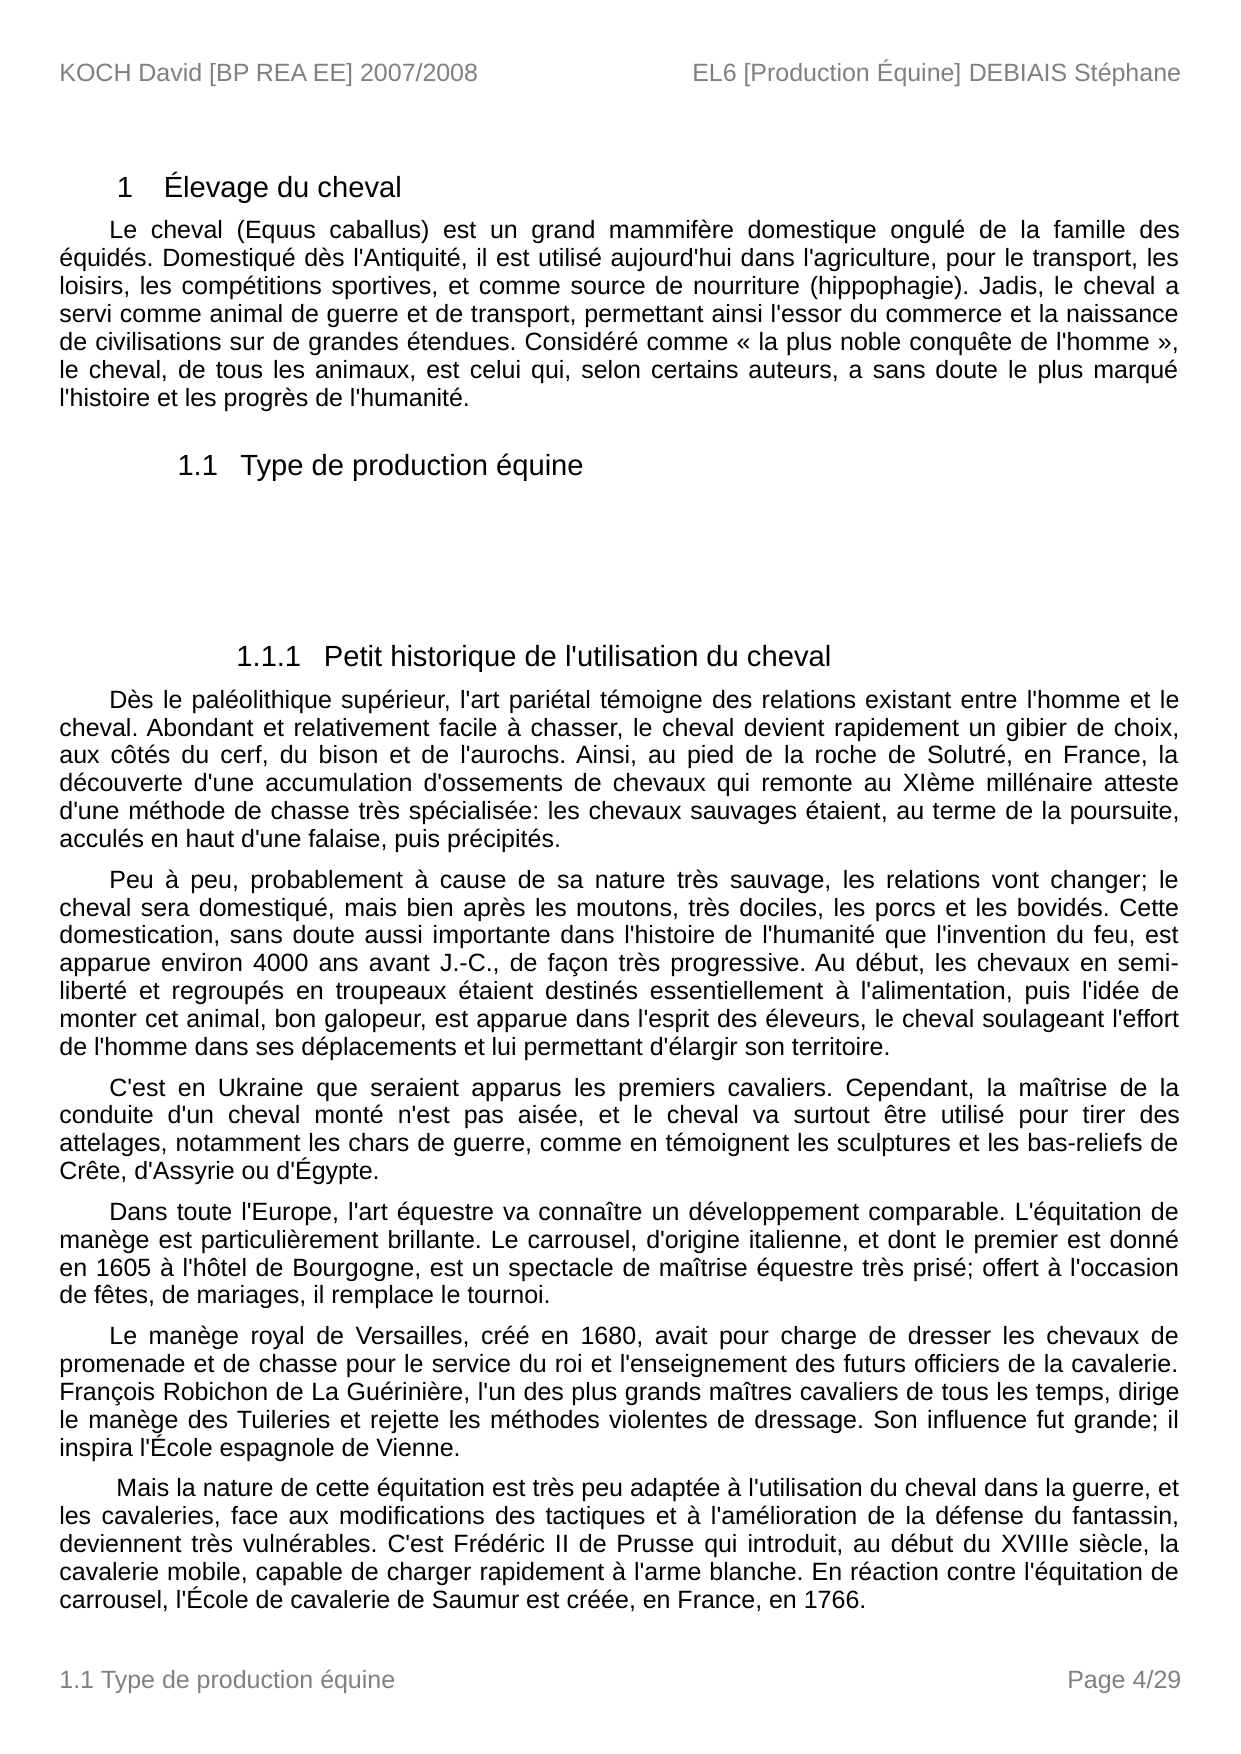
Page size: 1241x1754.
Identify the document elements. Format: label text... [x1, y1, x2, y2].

subtitle Élevage du cheval [57, 171, 1181, 203]
text Peu à peu, probablement à cause de sa nature très sauvage, les relations vont changer; le cheval sera domestiqué, mais bien après les moutons, très dociles, les porcs et les bovidés. Cette domestication, sans doute aussi importante dans l'histoire de l'humanité que l'invention du feu, est apparue environ 4000 ans avant J.-C., de façon très progressive. Au début, les chevaux en semi-liberté et regroupés en troupeaux étaient destinés essentiellement à l'alimentation, puis l'idée de monter cet animal, bon galopeur, est apparue dans l'esprit des éleveurs, le cheval soulageant l'effort de l'homme dans ses déplacements et lui permettant d'élargir son territoire. [59, 865, 1181, 1061]
text Le cheval (Equus caballus) est un grand mammifère domestique ongulé de la famille des équidés. Domestiqué dès l'Antiquité, il est utilisé aujourd'hui dans l'agriculture, pour le transport, les loisirs, les compétitions sportives, et comme source de nourriture (hippophagie). Jadis, le cheval a servi comme animal de guerre et de transport, permettant ainsi l'essor du commerce et la naissance de civilisations sur de grandes étendues. Considéré comme « la plus noble conquête de l'homme », le cheval, de tous les animaux, est celui qui, selon certains auteurs, a sans doute le plus marqué l'histoire et les progrès de l'humanité. [59, 216, 1181, 411]
subtitle Petit historique de l'utilisation du cheval [59, 640, 1181, 673]
text Le manège royal de Versailles, créé en 1680, avait pour charge de dresser les chevaux de promenade et de chasse pour le service du roi et l'enseignement des futurs officiers de la cavalerie. François Robichon de La Guérinière, l'un des plus grands maîtres cavaliers de tous les temps, dirige le manège des Tuileries et rejette les méthodes violentes de dressage. Son influence fut grande; il inspira l'École espagnole de Vienne. [59, 1322, 1181, 1461]
text Dès le paléolithique supérieur, l'art pariétal témoigne des relations existant entre l'homme et le cheval. Abondant et relativement facile à chasser, le cheval devient rapidement un gibier de choix, aux côtés du cerf, du bison et de l'aurochs. Ainsi, au pied de la roche de Solutré, en France, la découverte d'une accumulation d'ossements de chevaux qui remonte au XIème millénaire atteste d'une méthode de chasse très spécialisée: les chevaux sauvages étaient, au terme de la poursuite, acculés en haut d'une falaise, puis précipités. [59, 685, 1181, 853]
text C'est en Ukraine que seraient apparus les premiers cavaliers. Cependant, la maîtrise de la conduite d'un cheval monté n'est pas aisée, et le cheval va surtout être utilisé pour tirer des attelages, notamment les chars de guerre, comme en témoignent les sculptures et les bas-reliefs de Crête, d'Assyrie ou d'Égypte. [59, 1073, 1181, 1185]
text Mais la nature de cette équitation est très peu adaptée à l'utilisation du cheval dans la guerre, et les cavaleries, face aux modifications des tactiques et à l'amélioration de la défense du fantassin, deviennent très vulnérables. C'est Frédéric II de Prusse qui introduit, au début du XVIIIe siècle, la cavalerie mobile, capable de charger rapidement à l'arme blanche. En réaction contre l'équitation de carrousel, l'École de cavalerie de Saumur est créée, en France, en 1766. [59, 1474, 1181, 1613]
text Dans toute l'Europe, l'art équestre va connaître un développement comparable. L'équitation de manège est particulièrement brillante. Le carrousel, d'origine italienne, et dont le premier est donné en 1605 à l'hôtel de Bourgogne, est un spectacle de maîtrise équestre très prisé; offert à l'occasion de fêtes, de mariages, il remplace le tournoi. [59, 1197, 1181, 1309]
subtitle Type de production équine [59, 449, 1181, 482]
